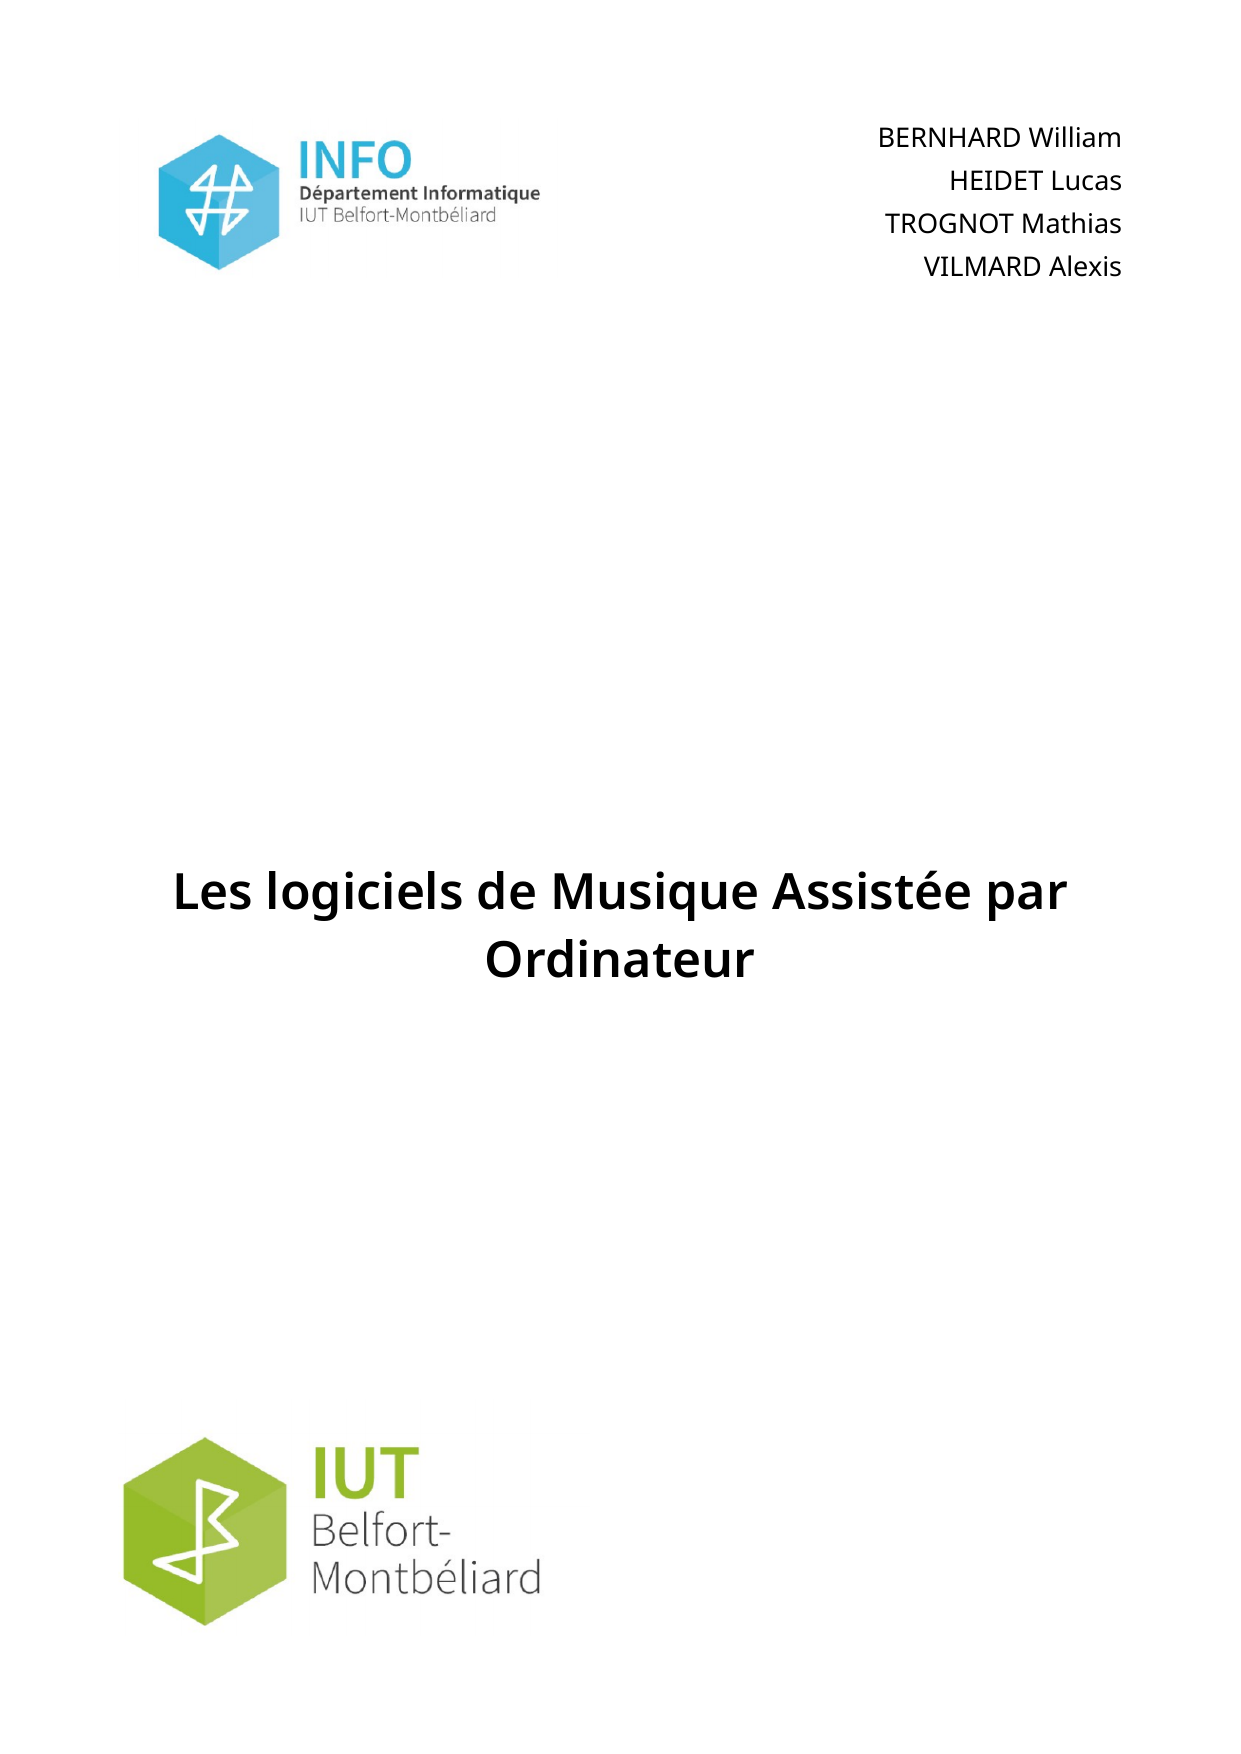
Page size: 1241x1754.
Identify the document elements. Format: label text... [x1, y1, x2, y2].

picture [118, 118, 627, 278]
text VILMARD Alexis [118, 247, 1122, 284]
picture [118, 1399, 591, 1636]
title Les logiciels de Musique Assistée par Ordinateur [118, 856, 1122, 992]
text HEIDET Lucas [627, 161, 1122, 198]
text TROGNOT Mathias [627, 204, 1122, 241]
text BERNHARD William [627, 118, 1122, 155]
